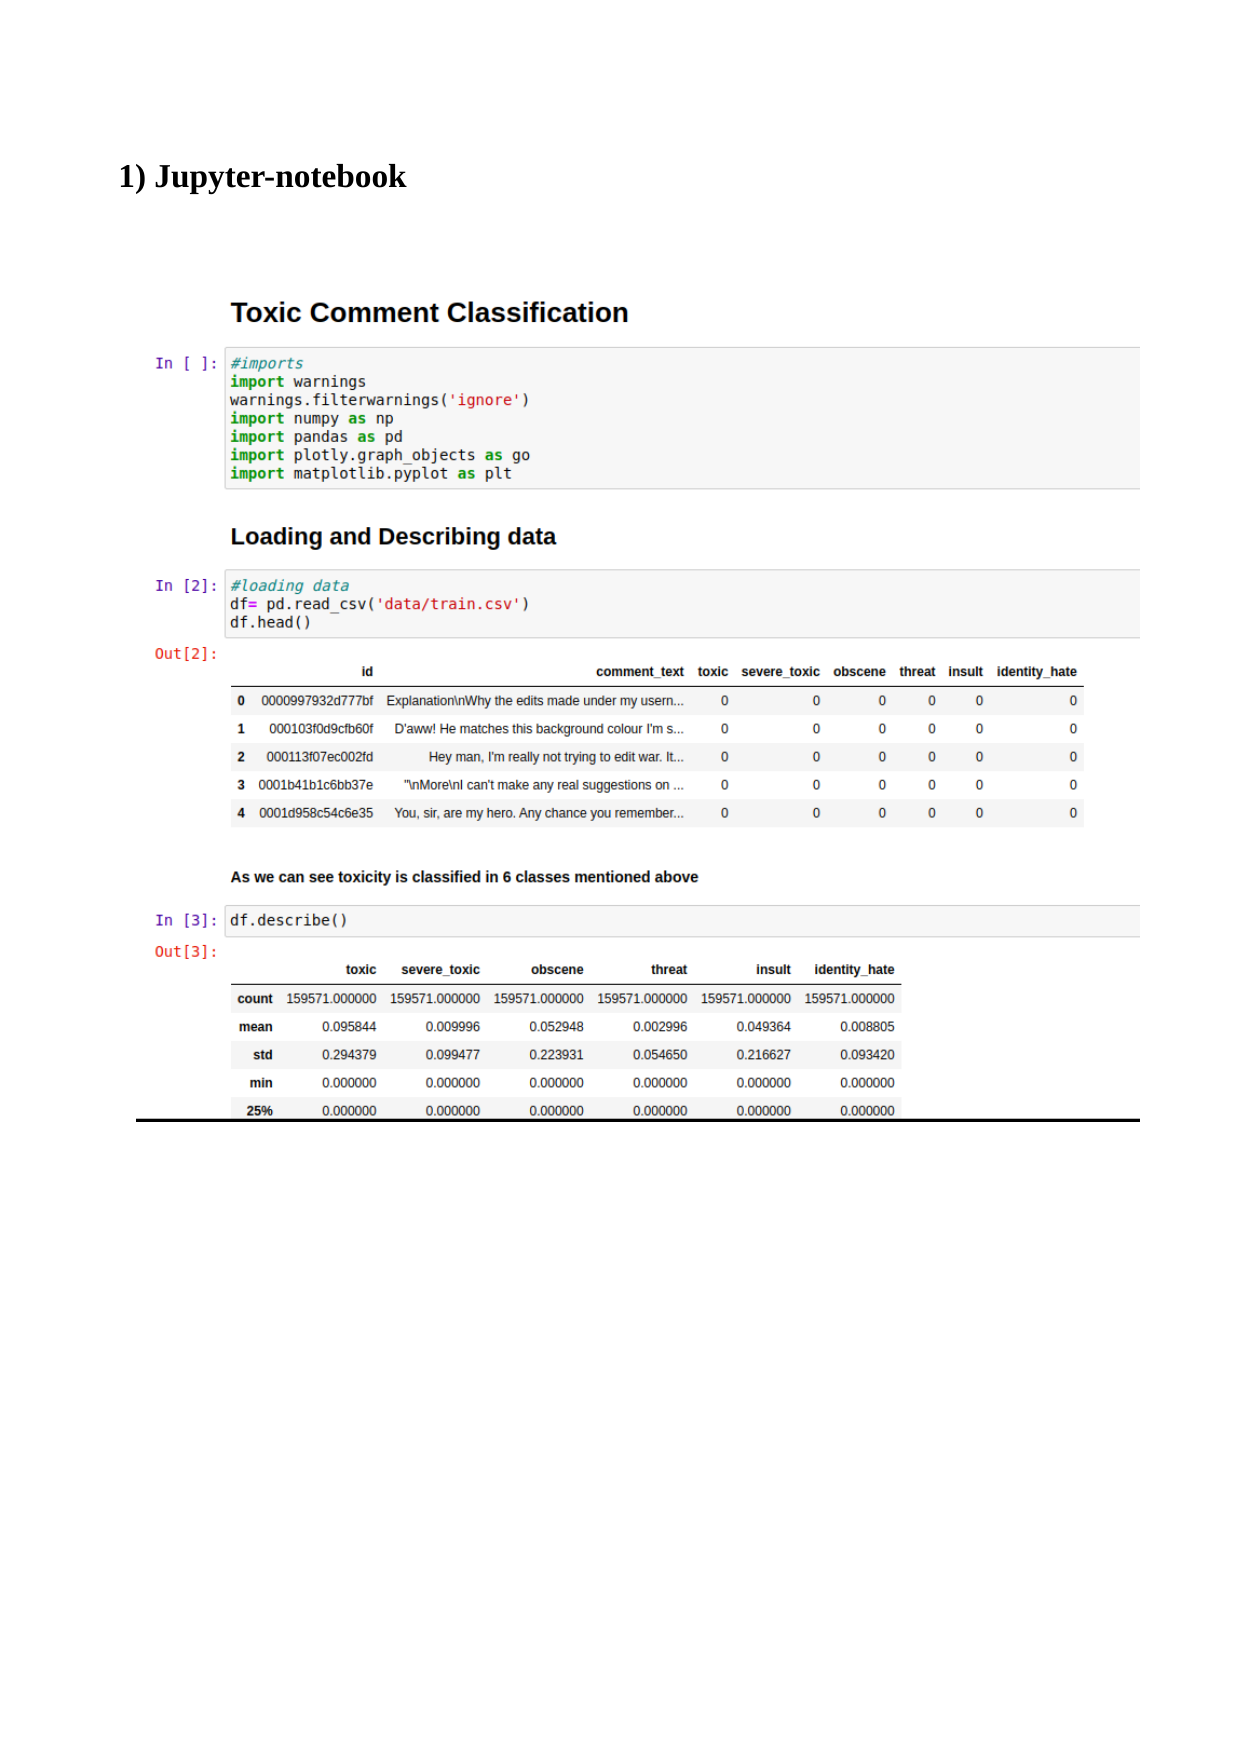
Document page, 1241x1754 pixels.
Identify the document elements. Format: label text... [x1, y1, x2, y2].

text 1) Jupyter-notebook [118, 156, 1122, 195]
picture [136, 253, 1140, 1122]
